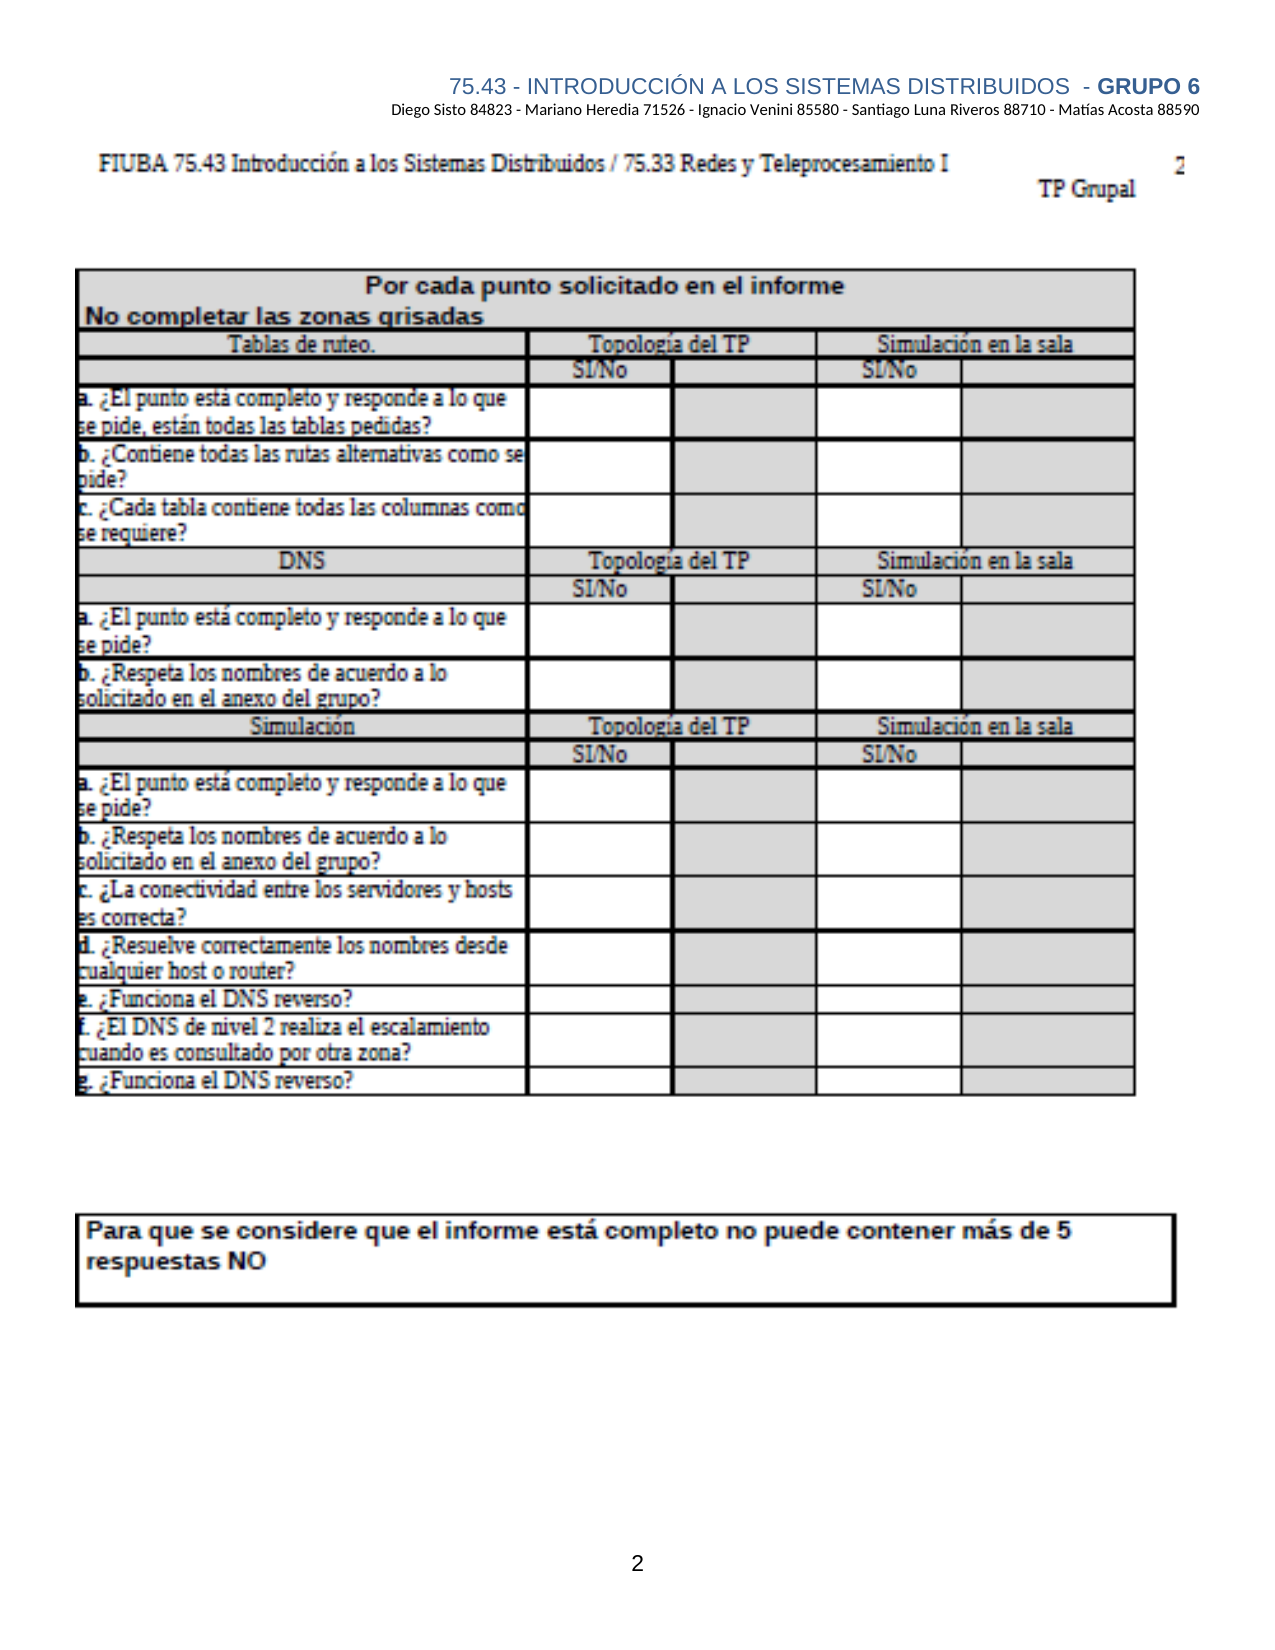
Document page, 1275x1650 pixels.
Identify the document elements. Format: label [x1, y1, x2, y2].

picture [75, 147, 1185, 1316]
